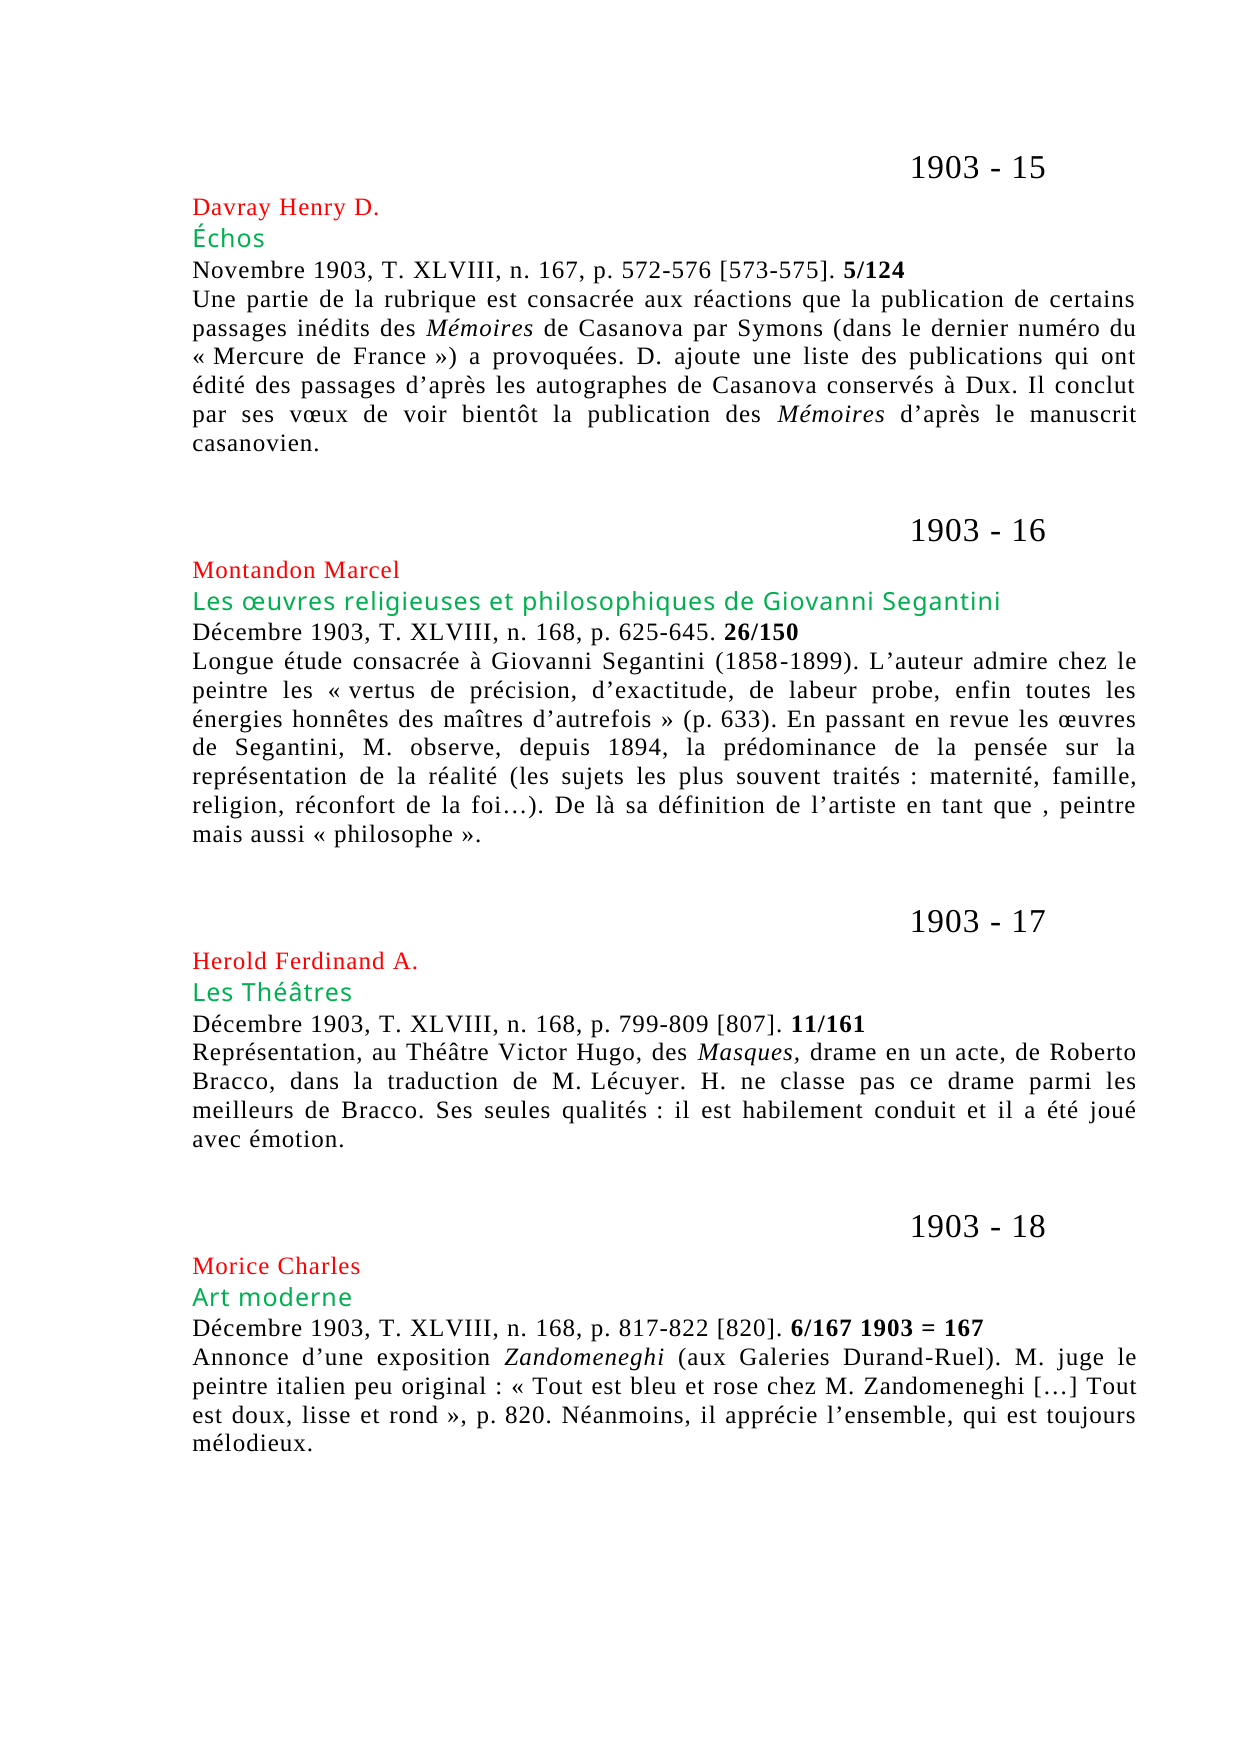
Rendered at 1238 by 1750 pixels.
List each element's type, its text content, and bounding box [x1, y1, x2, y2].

text Décembre 1903, T. XLVIII, n. 168, p. 817‑822 [820]. 6/167 1903 = 167 [192, 1313, 1137, 1342]
subtitle 1903 ‑ 18 [192, 1206, 1046, 1244]
text Longue étude consacrée à Giovanni Segantini (1858‑1899). L’auteur admire chez le peintre les « vertus de précision, d’exactitude, de labeur probe, enfin toutes les énergies honnêtes des maîtres d’autrefois » (p. 633). En passant en revue les œuvres de Segantini, M. observe, depuis 1894, la prédominance de la pensée sur la représentation de la réalité (les sujets les plus souvent traités : maternité, famille, religion, réconfort de la foi…). De là sa définition de l’artiste en tant que , peintre mais aussi « philosophe ». [192, 646, 1137, 847]
text Novembre 1903, T. XLVIII, n. 167, p. 572‑576 [573‑575]. 5/124 [192, 255, 1137, 284]
text Décembre 1903, T. XLVIII, n. 168, p. 625‑645. 26/150 [192, 617, 1137, 646]
text Les œuvres religieuses et philosophiques de Giovanni Segantini [192, 583, 1046, 617]
text Annonce d’une exposition Zandomeneghi (aux Galeries Durand‑Ruel). M. juge le peintre italien peu original : « Tout est bleu et rose chez M. Zandomeneghi […] Tout est doux, lisse et rond », p. 820. Néanmoins, il apprécie l’ensemble, qui est toujours mélodieux. [192, 1342, 1137, 1457]
text Les Théâtres [192, 974, 1046, 1009]
text Montandon Marcel [192, 555, 1046, 583]
subtitle 1903 ‑ 15 [192, 148, 1046, 186]
text Herold Ferdinand A. [192, 946, 1046, 974]
text Art moderne [192, 1279, 1046, 1313]
text Représentation, au Théâtre Victor Hugo, des Masques, drame en un acte, de Roberto Bracco, dans la traduction de M. Lécuyer. H. ne classe pas ce drame parmi les meilleurs de Bracco. Ses seules qualités : il est habilement conduit et il a été joué avec émotion. [192, 1037, 1137, 1152]
text Décembre 1903, T. XLVIII, n. 168, p. 799‑809 [807]. 11/161 [192, 1009, 1137, 1037]
text Morice Charles [192, 1251, 1046, 1279]
text Échos [192, 221, 1046, 255]
text Davray Henry D. [192, 192, 1046, 221]
subtitle 1903 ‑ 17 [192, 901, 1046, 939]
subtitle 1903 ‑ 16 [192, 510, 1046, 548]
text Une partie de la rubrique est consacrée aux réactions que la publication de certains passages inédits des Mémoires de Casanova par Symons (dans le dernier numéro du « Mercure de France ») a provoquées. D. ajoute une liste des publications qui ont édité des passages d’après les autographes de Casanova conservés à Dux. Il conclut par ses vœux de voir bientôt la publication des Mémoires d’après le manuscrit casanovien. [192, 284, 1137, 456]
